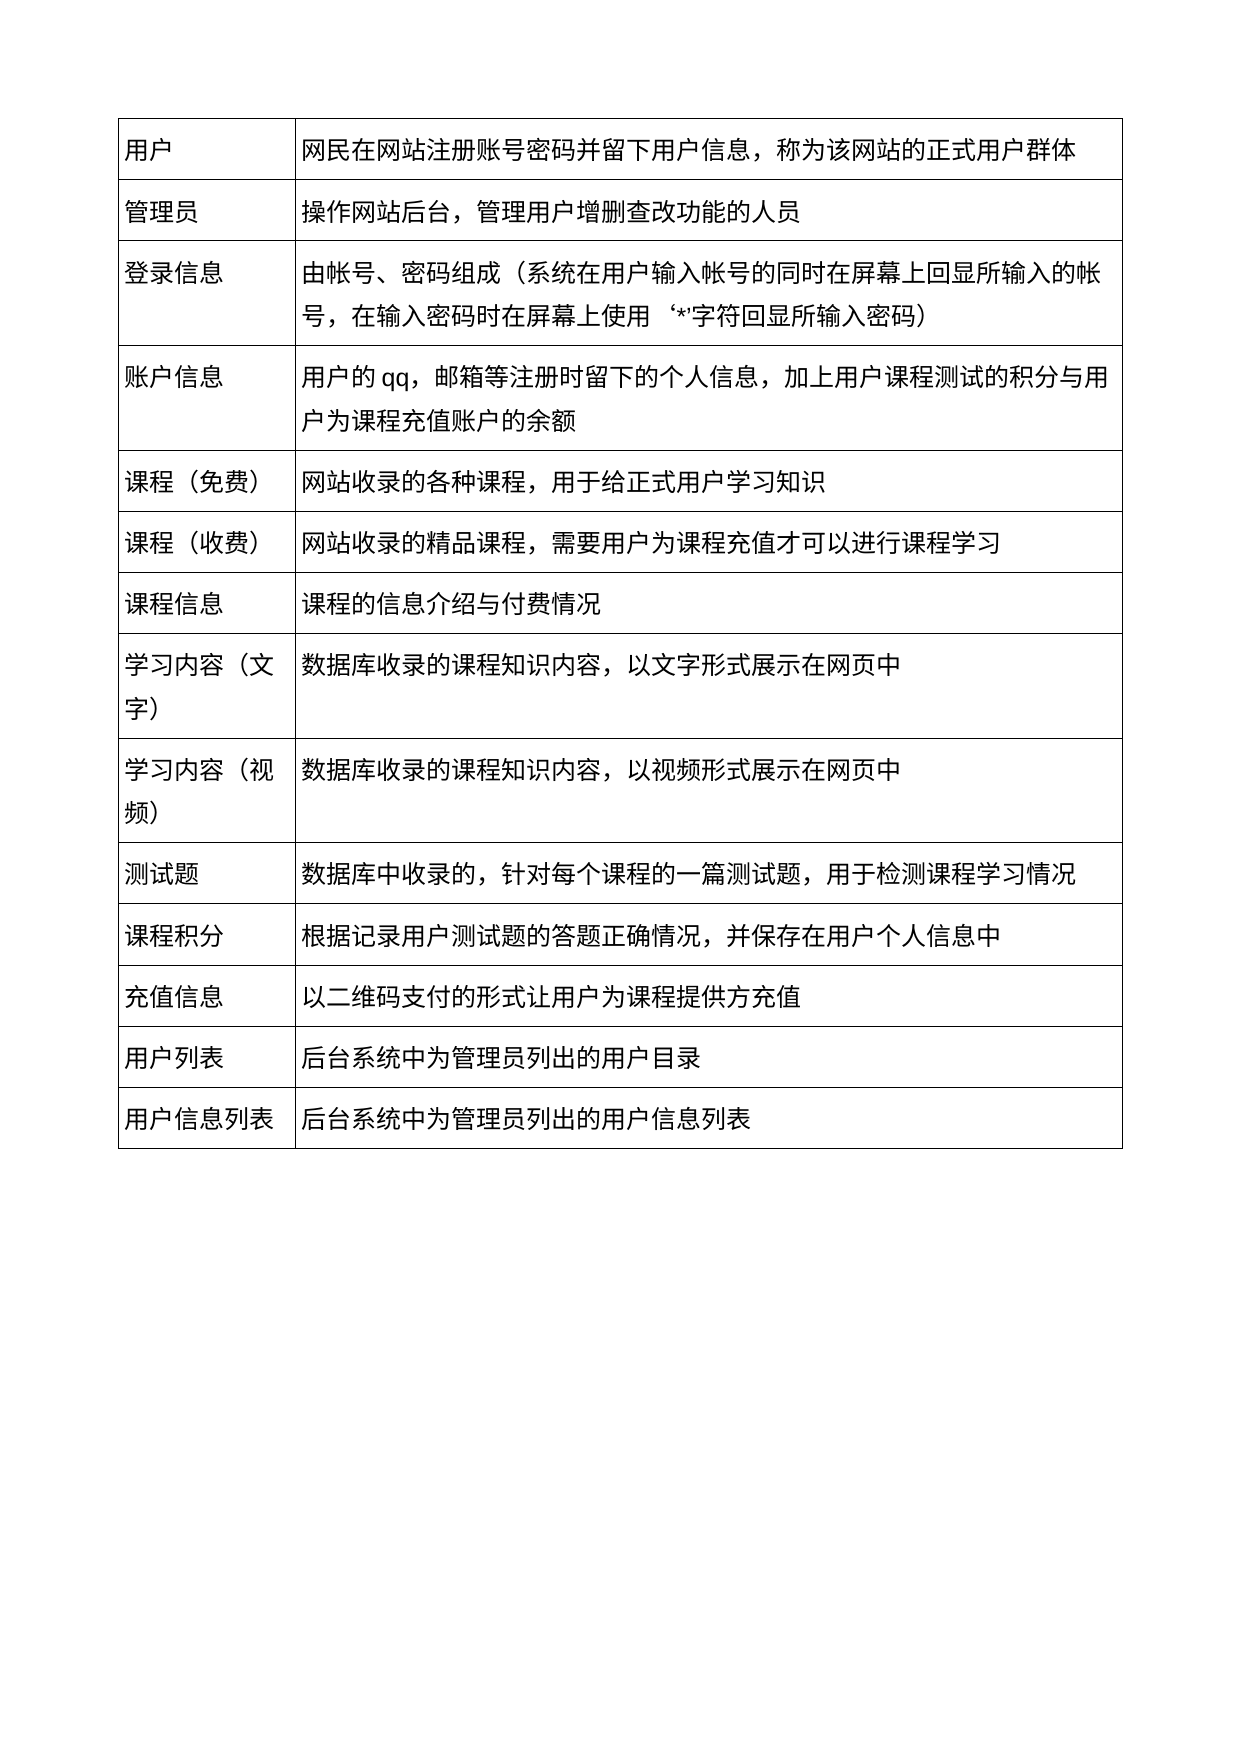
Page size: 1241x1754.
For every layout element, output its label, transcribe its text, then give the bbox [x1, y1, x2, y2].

table_cell 操作网站后台，管理用户增删查改功能的人员 [296, 180, 1122, 240]
table_cell 课程积分 [119, 904, 295, 964]
table_cell 由帐号、密码组成（系统在用户输入帐号的同时在屏幕上回显所输入的帐号，在输入密码时在屏幕上使用‘*’字符回显所输入密码） [296, 241, 1122, 345]
table_cell 网站收录的各种课程，用于给正式用户学习知识 [296, 451, 1122, 511]
table_cell 根据记录用户测试题的答题正确情况，并保存在用户个人信息中 [296, 904, 1122, 964]
table_cell 数据库中收录的，针对每个课程的一篇测试题，用于检测课程学习情况 [296, 843, 1122, 903]
table_cell 管理员 [119, 180, 295, 240]
table_cell 以二维码支付的形式让用户为课程提供方充值 [296, 966, 1122, 1026]
table_cell 数据库收录的课程知识内容，以视频形式展示在网页中 [296, 739, 1122, 842]
table_cell 后台系统中为管理员列出的用户信息列表 [296, 1088, 1122, 1148]
table_cell 课程（收费） [119, 512, 295, 572]
table_cell 充值信息 [119, 966, 295, 1026]
table_cell 后台系统中为管理员列出的用户目录 [296, 1027, 1122, 1087]
table_cell 用户的qq，邮箱等注册时留下的个人信息，加上用户课程测试的积分与用户为课程充值账户的余额 [296, 346, 1122, 449]
table_cell 账户信息 [119, 346, 295, 449]
table_cell 课程的信息介绍与付费情况 [296, 573, 1122, 633]
table_cell 学习内容（文字） [119, 634, 295, 738]
table_cell 数据库收录的课程知识内容，以文字形式展示在网页中 [296, 634, 1122, 738]
table_cell 课程信息 [119, 573, 295, 633]
table_cell 学习内容（视频） [119, 739, 295, 842]
table_cell 用户 [119, 119, 295, 179]
table_cell 登录信息 [119, 241, 295, 345]
table_cell 课程（免费） [119, 451, 295, 511]
table_cell 网站收录的精品课程，需要用户为课程充值才可以进行课程学习 [296, 512, 1122, 572]
table_cell 网民在网站注册账号密码并留下用户信息，称为该网站的正式用户群体 [296, 119, 1122, 179]
table_cell 测试题 [119, 843, 295, 903]
table_cell 用户信息列表 [119, 1088, 295, 1148]
table_cell 用户列表 [119, 1027, 295, 1087]
